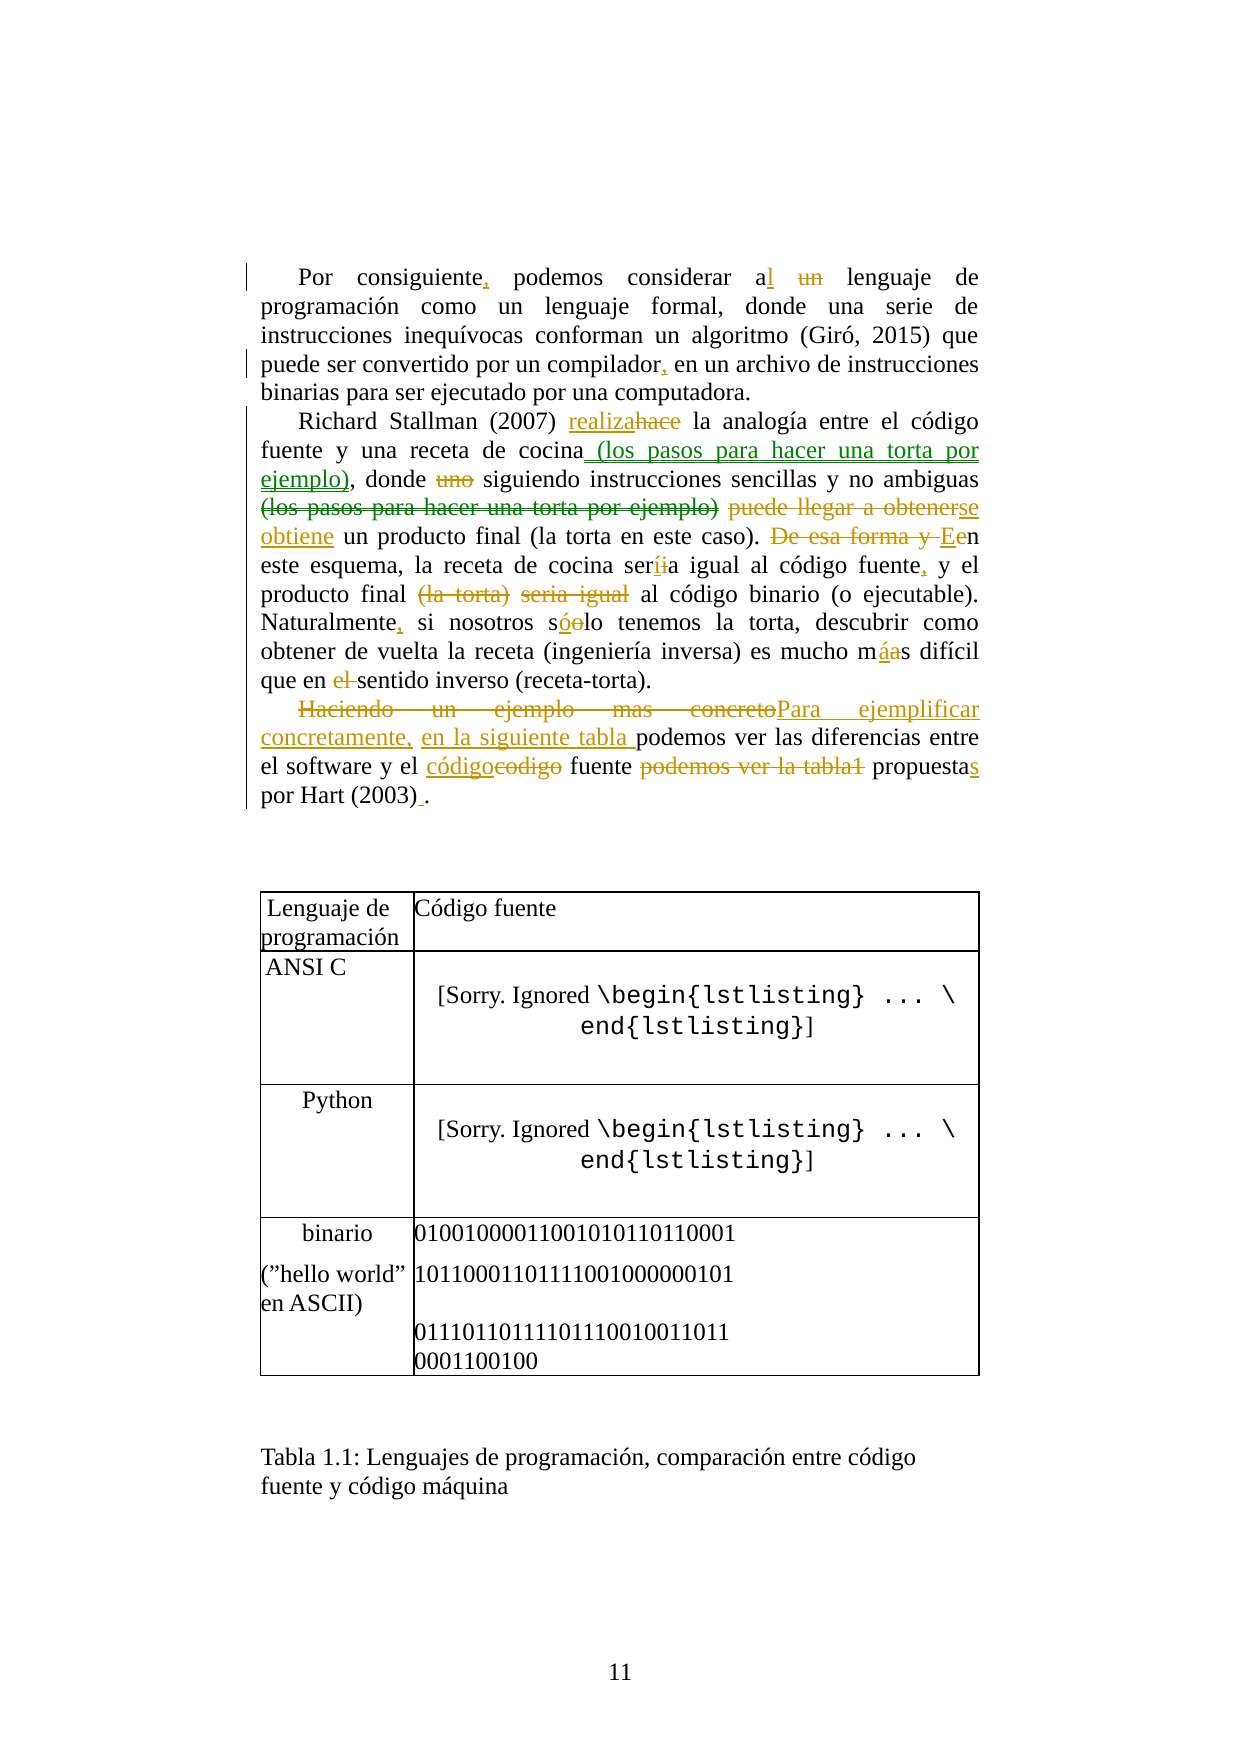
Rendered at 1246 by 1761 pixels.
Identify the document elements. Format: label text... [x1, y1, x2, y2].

table_cell [Sorry. Ignored \begin{lstlisting} ... \end{lstlisting}] [415, 1085, 978, 1217]
table_header Lenguaje de programación [261, 893, 413, 950]
table_cell 01001000011001010110110001 [415, 1218, 978, 1259]
text Por consiguiente, podemos considerar al lenguaje de programación como un lenguaje formal, donde una serie de instrucciones inequívocas conforman un algoritmo (Giró, 2015) que puede ser convertido por un compilador, en un archivo de instrucciones binarias para ser ejecutado por una computadora. [260, 262, 979, 406]
text Tabla 1.1: Lenguajes de programación, comparación entre código fuente y código máquina [260, 1442, 979, 1500]
text Para ejemplificar concretamente, en la siguiente tabla podemos ver las diferencias entre el software y el código fuente propuestas por Hart (2003) . [260, 694, 979, 809]
table_cell binario [261, 1218, 413, 1259]
table_cell Python [261, 1085, 413, 1217]
table_cell [261, 1317, 413, 1346]
table_cell 01110110111101110010011011 [415, 1317, 978, 1346]
table_header Código fuente [415, 893, 978, 950]
table_cell [Sorry. Ignored \begin{lstlisting} ... \end{lstlisting}] [415, 952, 978, 1083]
text Richard Stallman (2007) realiza la analogía entre el código fuente y una receta de cocina (los pasos para hacer una torta por ejemplo), donde siguiendo instrucciones sencillas y no ambiguas se obtiene un producto final (la torta en este caso). En este esquema, la receta de cocina sería igual al código fuente, y el producto final al código binario (o ejecutable). Naturalmente, si nosotros sólo tenemos la torta, descubrir como obtener de vuelta la receta (ingeniería inversa) es mucho más difícil que en sentido inverso (receta-torta). [260, 406, 979, 694]
table_cell [261, 1346, 413, 1374]
table_cell 0001100100 [415, 1346, 978, 1374]
table_cell ANSI C [261, 952, 413, 1083]
table_cell 10110001101111001000000101 [415, 1260, 978, 1317]
table_cell (”hello world” en ASCII) [261, 1260, 413, 1317]
